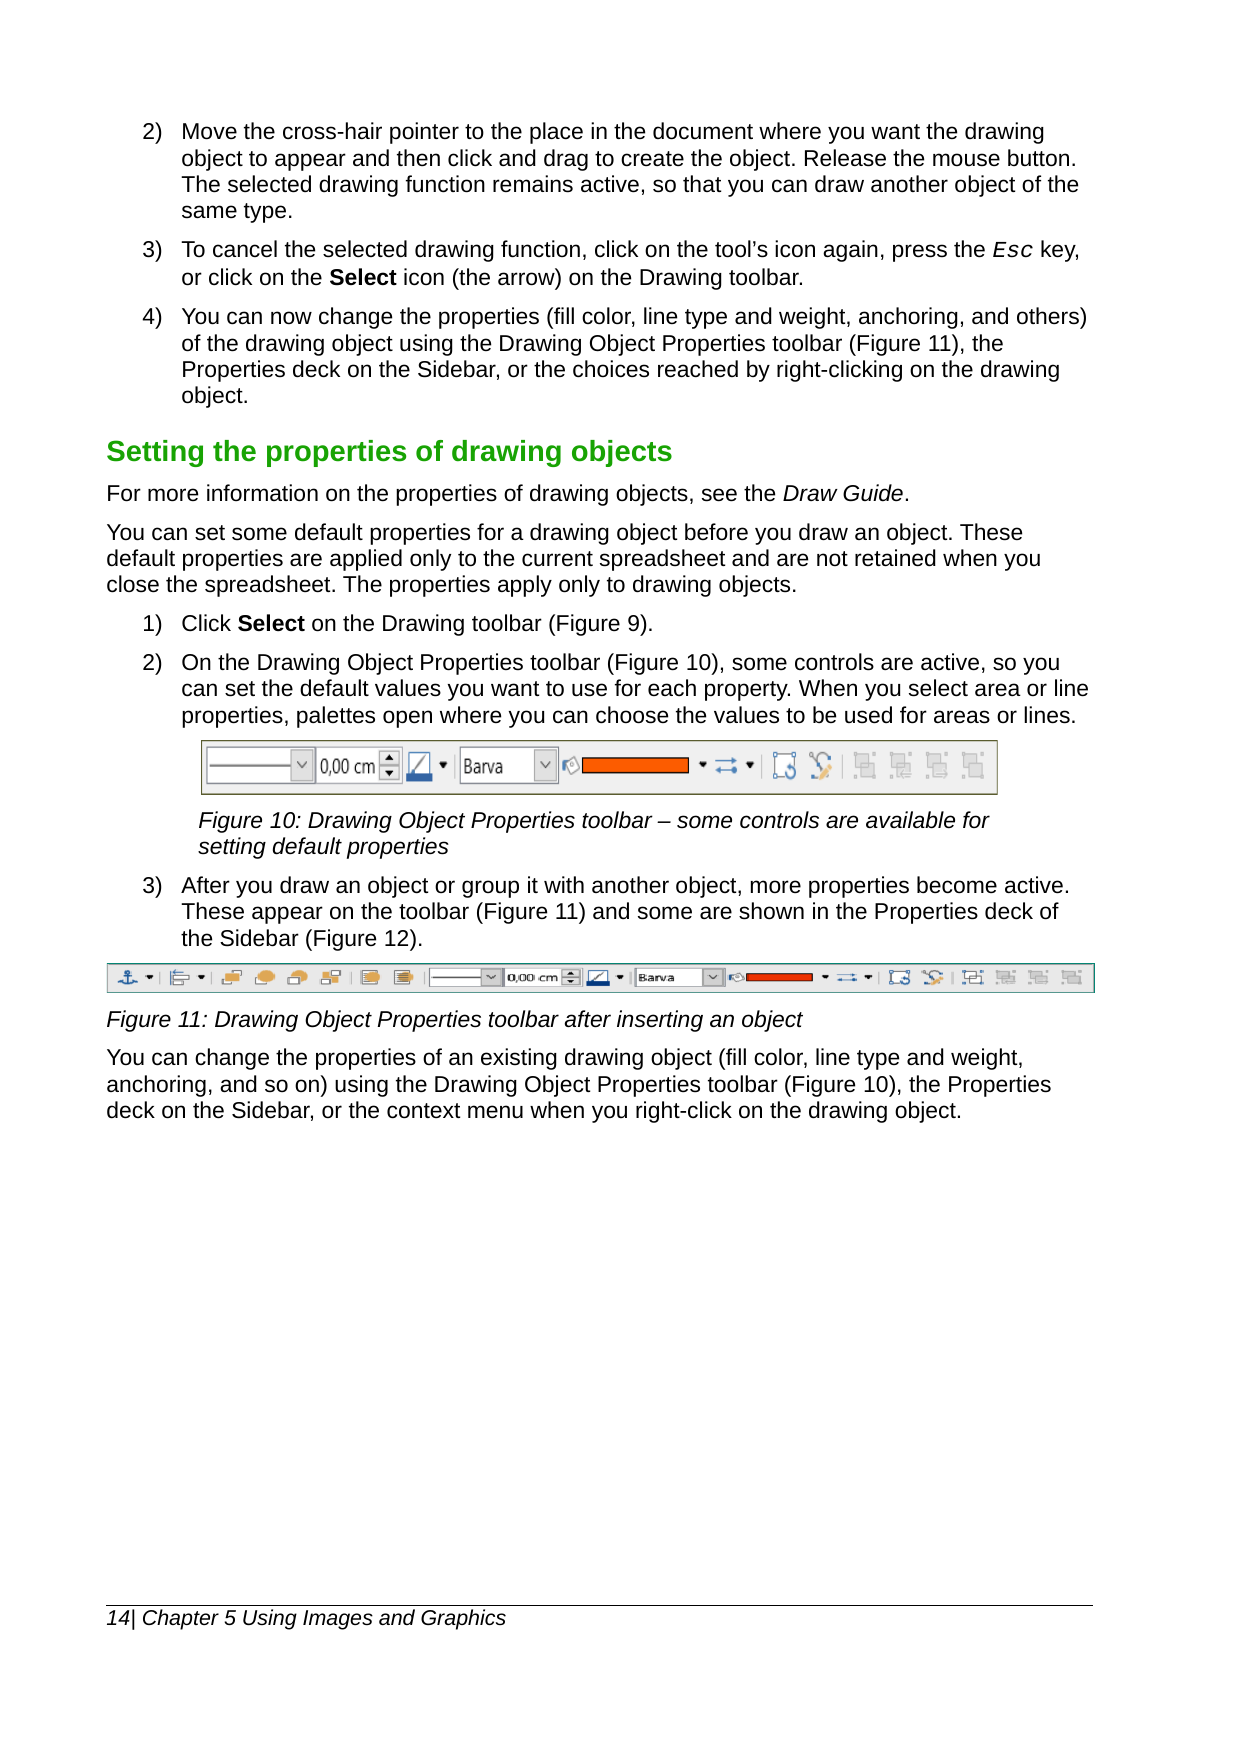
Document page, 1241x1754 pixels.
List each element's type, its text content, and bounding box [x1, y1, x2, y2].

picture [201, 740, 998, 795]
list On the Drawing Object Properties toolbar (Figure 10), some controls are active, so you can set the default values you want to use for each property. When you select area or line properties, palettes open where you can choose the values to be used for areas or lines. [162, 649, 1093, 728]
subtitle Setting the properties of drawing objects [106, 434, 1093, 467]
list To cancel the selected drawing function, click on the tool’s icon again, press the Esc key, or click on the Select icon (the arrow) on the Drawing toolbar. [162, 236, 1093, 291]
list You can set some default properties for a drawing object before you draw an object. These default properties are applied only to the current spreadsheet and are not retained when you close the spreadsheet. The properties apply only to drawing objects. [106, 518, 1093, 598]
list After you draw an object or group it with another object, more properties become active. These appear on the toolbar (Figure 11) and some are shown in the Properties deck of the Sidebar (Figure 12). [162, 872, 1093, 951]
list You can now change the properties (fill color, line type and weight, anchoring, and others) of the drawing object using the Drawing Object Properties toolbar (Figure 11), the Properties deck on the Sidebar, or the choices reached by right-clicking on the drawing object. [162, 303, 1093, 409]
text Figure 10: Drawing Object Properties toolbar – some controls are available for setting default properties [198, 807, 1001, 859]
list Click Select on the Drawing toolbar (Figure 9). [162, 610, 1093, 636]
text For more information on the properties of drawing objects, see the Draw Guide. [106, 480, 1093, 506]
text Figure 11: Drawing Object Properties toolbar after inserting an object [106, 1006, 1096, 1032]
list Move the cross-hair pointer to the place in the document where you want the drawing object to appear and then click and drag to create the object. Release the mouse button. The selected drawing function remains active, so that you can draw another object of the same type. [162, 118, 1093, 223]
text You can change the properties of an existing drawing object (fill color, line type and weight, anchoring, and so on) using the Drawing Object Properties toolbar (Figure 10), the Properties deck on the Sidebar, or the context menu when you right-click on the drawing object. [106, 1044, 1093, 1123]
picture [106, 963, 1095, 993]
